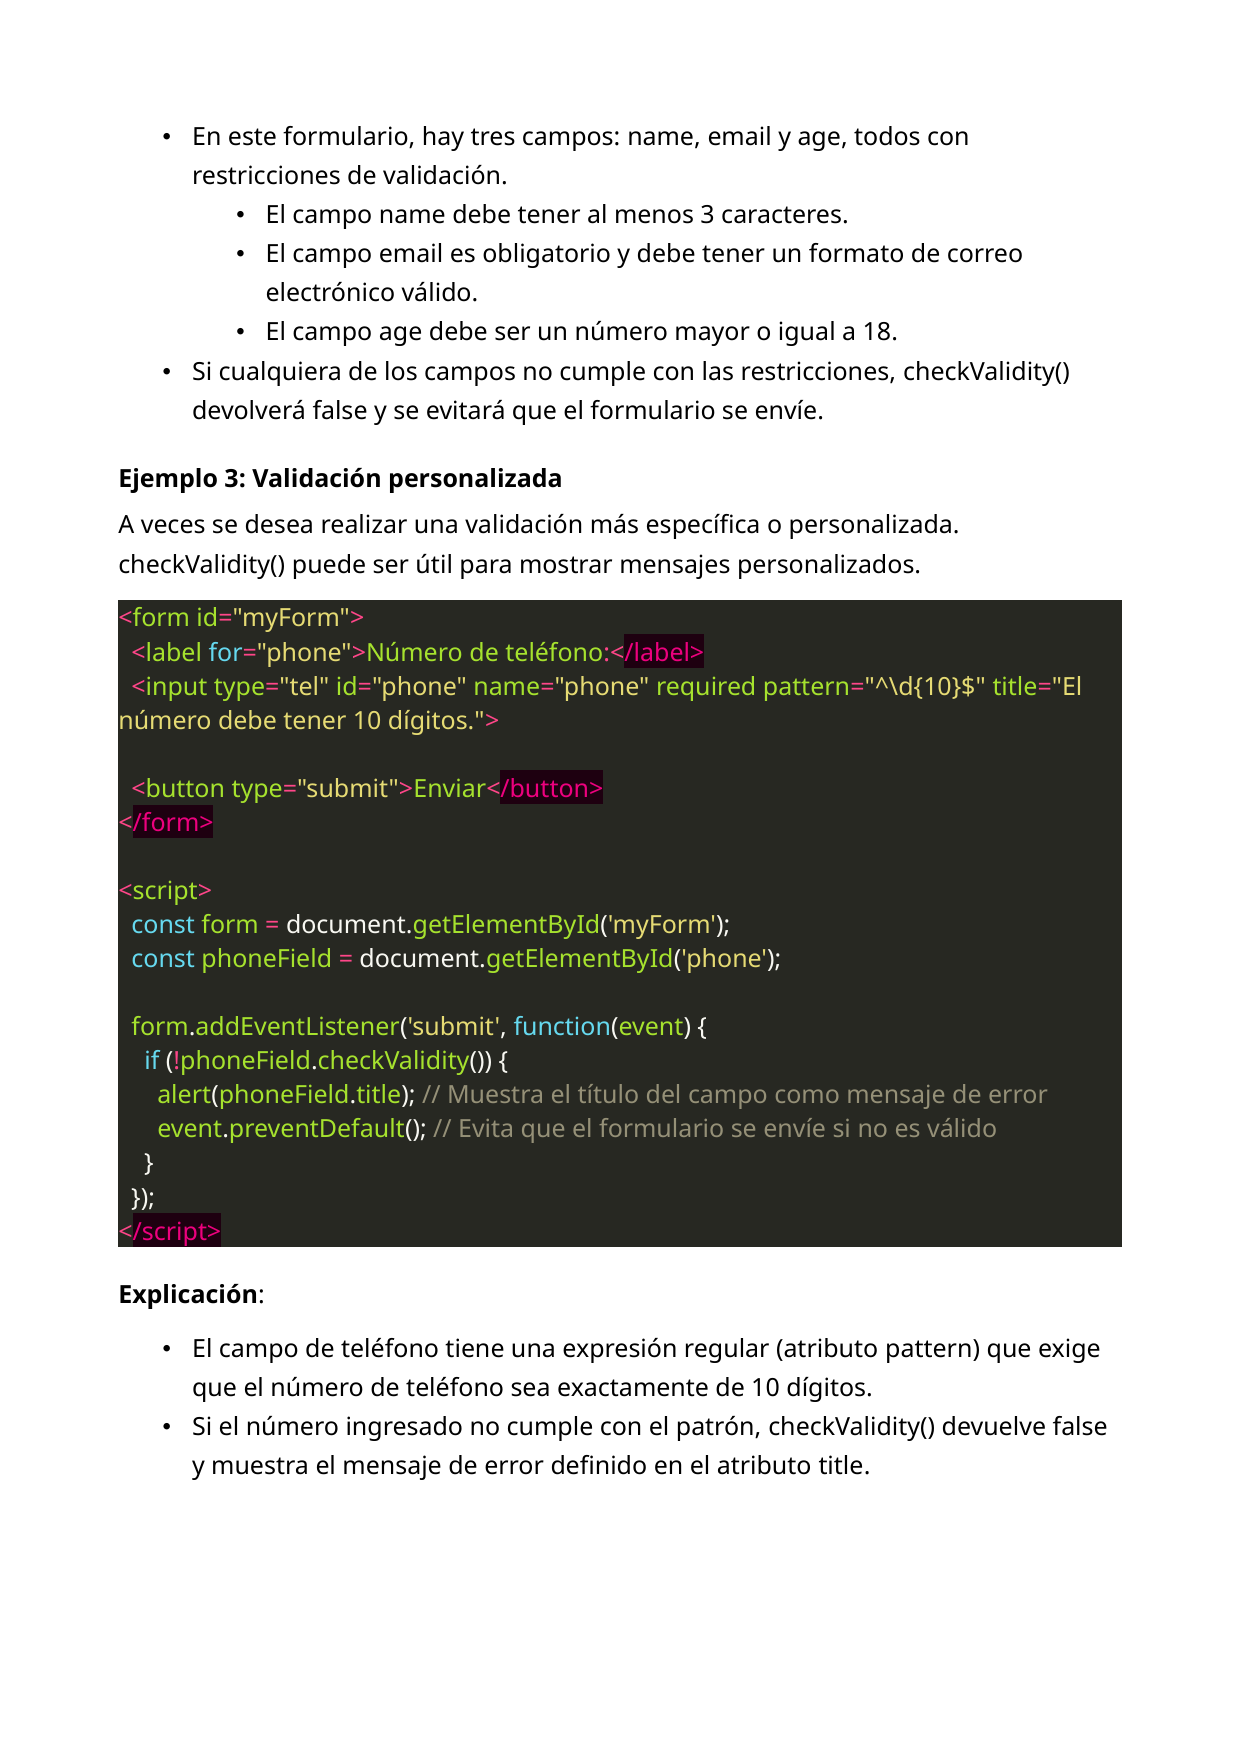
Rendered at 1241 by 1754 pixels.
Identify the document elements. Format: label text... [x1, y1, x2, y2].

text }); [118, 1179, 1122, 1213]
text event.preventDefault(); // Evita que el formulario se envíe si no es válido [118, 1111, 1122, 1145]
text <button type="submit">Enviar</button> [118, 770, 1122, 804]
text <label for="phone">Número de teléfono:</label> [118, 634, 1122, 668]
text <input type="tel" id="phone" name="phone" required pattern="^\d{10}$" title="El número debe tener 10 dígitos."> [118, 668, 1122, 736]
subtitle Ejemplo 3: Validación personalizada [118, 461, 1122, 495]
list Si cualquiera de los campos no cumple con las restricciones, checkValidity() devolverá false y se evitará que el formulario se envíe. [162, 353, 1122, 426]
text const phoneField = document.getElementById('phone'); [118, 941, 1122, 975]
text const form = document.getElementById('myForm'); [118, 907, 1122, 941]
list En este formulario, hay tres campos: name, email y age, todos con restricciones de validación. [162, 118, 1122, 191]
text Explicación: [118, 1277, 1122, 1311]
text </form> [118, 804, 1122, 838]
text <form id="myForm"> [118, 600, 1122, 634]
text A veces se desea realizar una validación más específica o personalizada. checkValidity() puede ser útil para mostrar mensajes personalizados. [118, 507, 1122, 580]
text <script> [118, 873, 1122, 907]
list El campo email es obligatorio y debe tener un formato de correo electrónico válido. [236, 236, 1122, 309]
text </script> [118, 1213, 1122, 1247]
list El campo name debe tener al menos 3 caracteres. [236, 196, 1122, 231]
list El campo age debe ser un número mayor o igual a 18. [236, 314, 1122, 348]
text form.addEventListener('submit', function(event) { [118, 1009, 1122, 1043]
text } [118, 1145, 1122, 1179]
list El campo de teléfono tiene una expresión regular (atributo pattern) que exige que el número de teléfono sea exactamente de 10 dígitos. [162, 1331, 1122, 1404]
text alert(phoneField.title); // Muestra el título del campo como mensaje de error [118, 1077, 1122, 1111]
list Si el número ingresado no cumple con el patrón, checkValidity() devuelve false y muestra el mensaje de error definido en el atributo title. [162, 1409, 1122, 1482]
text if (!phoneField.checkValidity()) { [118, 1043, 1122, 1077]
